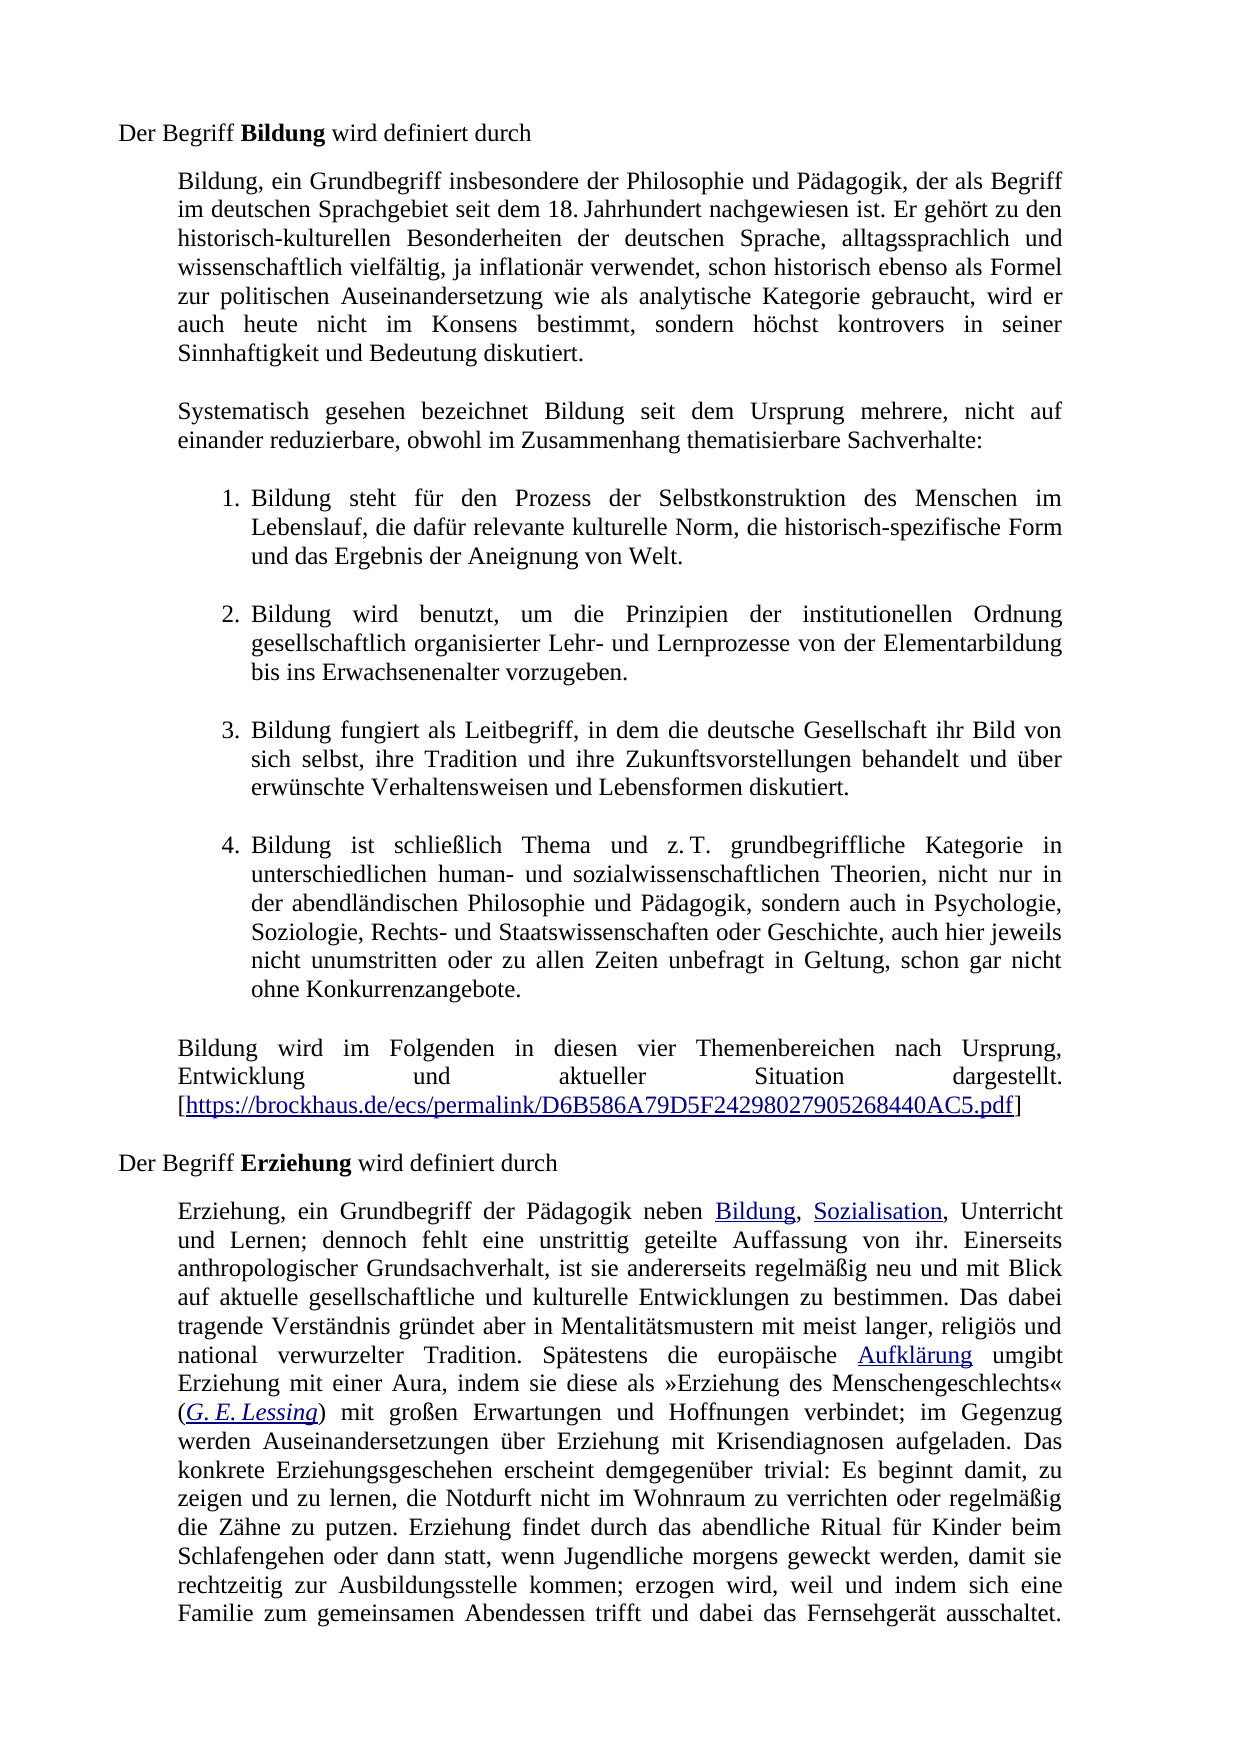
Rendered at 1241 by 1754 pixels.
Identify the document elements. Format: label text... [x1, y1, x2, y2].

text Der Begriff Bildung wird definiert durch [118, 118, 1122, 147]
list Bildung wird benutzt, um die Prinzipien der institutionellen Ordnung gesellschaftlich organisierter Lehr- und Lernprozesse von der Elementarbildung bis ins Erwachsenenalter vorzugeben. [221, 599, 1063, 685]
list Bildung fungiert als Leitbegriff, in dem die deutsche Gesellschaft ihr Bild von sich selbst, ihre Tradition und ihre Zukunftsvorstellungen behandelt und über erwünschte Verhaltensweisen und Lebensformen diskutiert. [221, 715, 1063, 801]
text Erziehung, ein Grundbegriff der Pädagogik neben Bildung, Sozialisation, Unterricht und Lernen; dennoch fehlt eine unstrittig geteilte Auffassung von ihr. Einerseits anthropologischer Grundsachverhalt, ist sie andererseits regelmäßig neu und mit Blick auf aktuelle gesellschaftliche und kulturelle Entwicklungen zu bestimmen. Das dabei tragende Verständnis gründet aber in Mentalitätsmustern mit meist langer, religiös und national verwurzelter Tradition. Spätestens die europäische Aufklärung umgibt Erziehung mit einer Aura, indem sie diese als »Erziehung des Menschengeschlechts« (G. E. Lessing) mit großen Erwartungen und Hoffnungen verbindet; im Gegenzug werden Auseinandersetzungen über Erziehung mit Krisendiagnosen aufgeladen. Das konkrete Erziehungsgeschehen erscheint demgegenüber trivial: Es beginnt damit, zu zeigen und zu lernen, die Notdurft nicht im Wohnraum zu verrichten oder regelmäßig die Zähne zu putzen. Erziehung findet durch das abendliche Ritual für Kinder beim Schlafengehen oder dann statt, wenn Jugendliche morgens geweckt werden, damit sie rechtzeitig zur Ausbildungsstelle kommen; erzogen wird, weil und indem sich eine Familie zum gemeinsamen Abendessen trifft und dabei das Fernsehgerät ausschaltet. [177, 1196, 1063, 1627]
list Bildung ist schließlich Thema und z. T. grundbegriffliche Kategorie in unterschiedlichen human- und sozialwissenschaftlichen Theorien, nicht nur in der abendländischen Philosophie und Pädagogik, sondern auch in Psychologie, Soziologie, Rechts- und Staatswissenschaften oder Geschichte, auch hier jeweils nicht unumstritten oder zu allen Zeiten unbefragt in Geltung, schon gar nicht ohne Konkurrenzangebote. [221, 831, 1063, 1003]
text Bildung wird im Folgenden in diesen vier Themenbereichen nach Ursprung, Entwicklung und aktueller Situation dargestellt. [https://brockhaus.de/ecs/permalink/D6B586A79D5F24298027905268440AC5.pdf] [177, 1033, 1063, 1119]
text Der Begriff Erziehung wird definiert durch [118, 1148, 1063, 1177]
text Bildung, ein Grundbegriff insbesondere der Philosophie und Pädagogik, der als Begriff im deutschen Sprachgebiet seit dem 18. Jahrhundert nachgewiesen ist. Er gehört zu den historisch-kulturellen Besonderheiten der deutschen Sprache, alltagssprachlich und wissenschaftlich vielfältig, ja inflationär verwendet, schon historisch ebenso als Formel zur politischen Auseinandersetzung wie als analytische Kategorie gebraucht, wird er auch heute nicht im Konsens bestimmt, sondern höchst kontrovers in seiner Sinnhaftigkeit und Bedeutung diskutiert. [177, 166, 1063, 367]
text Systematisch gesehen bezeichnet Bildung seit dem Ursprung mehrere, nicht auf einander reduzierbare, obwohl im Zusammenhang thematisierbare Sachverhalte: [177, 396, 1063, 454]
list Bildung steht für den Prozess der Selbstkonstruktion des Menschen im Lebenslauf, die dafür relevante kulturelle Norm, die historisch-spezifische Form und das Ergebnis der Aneignung von Welt. [221, 483, 1063, 570]
